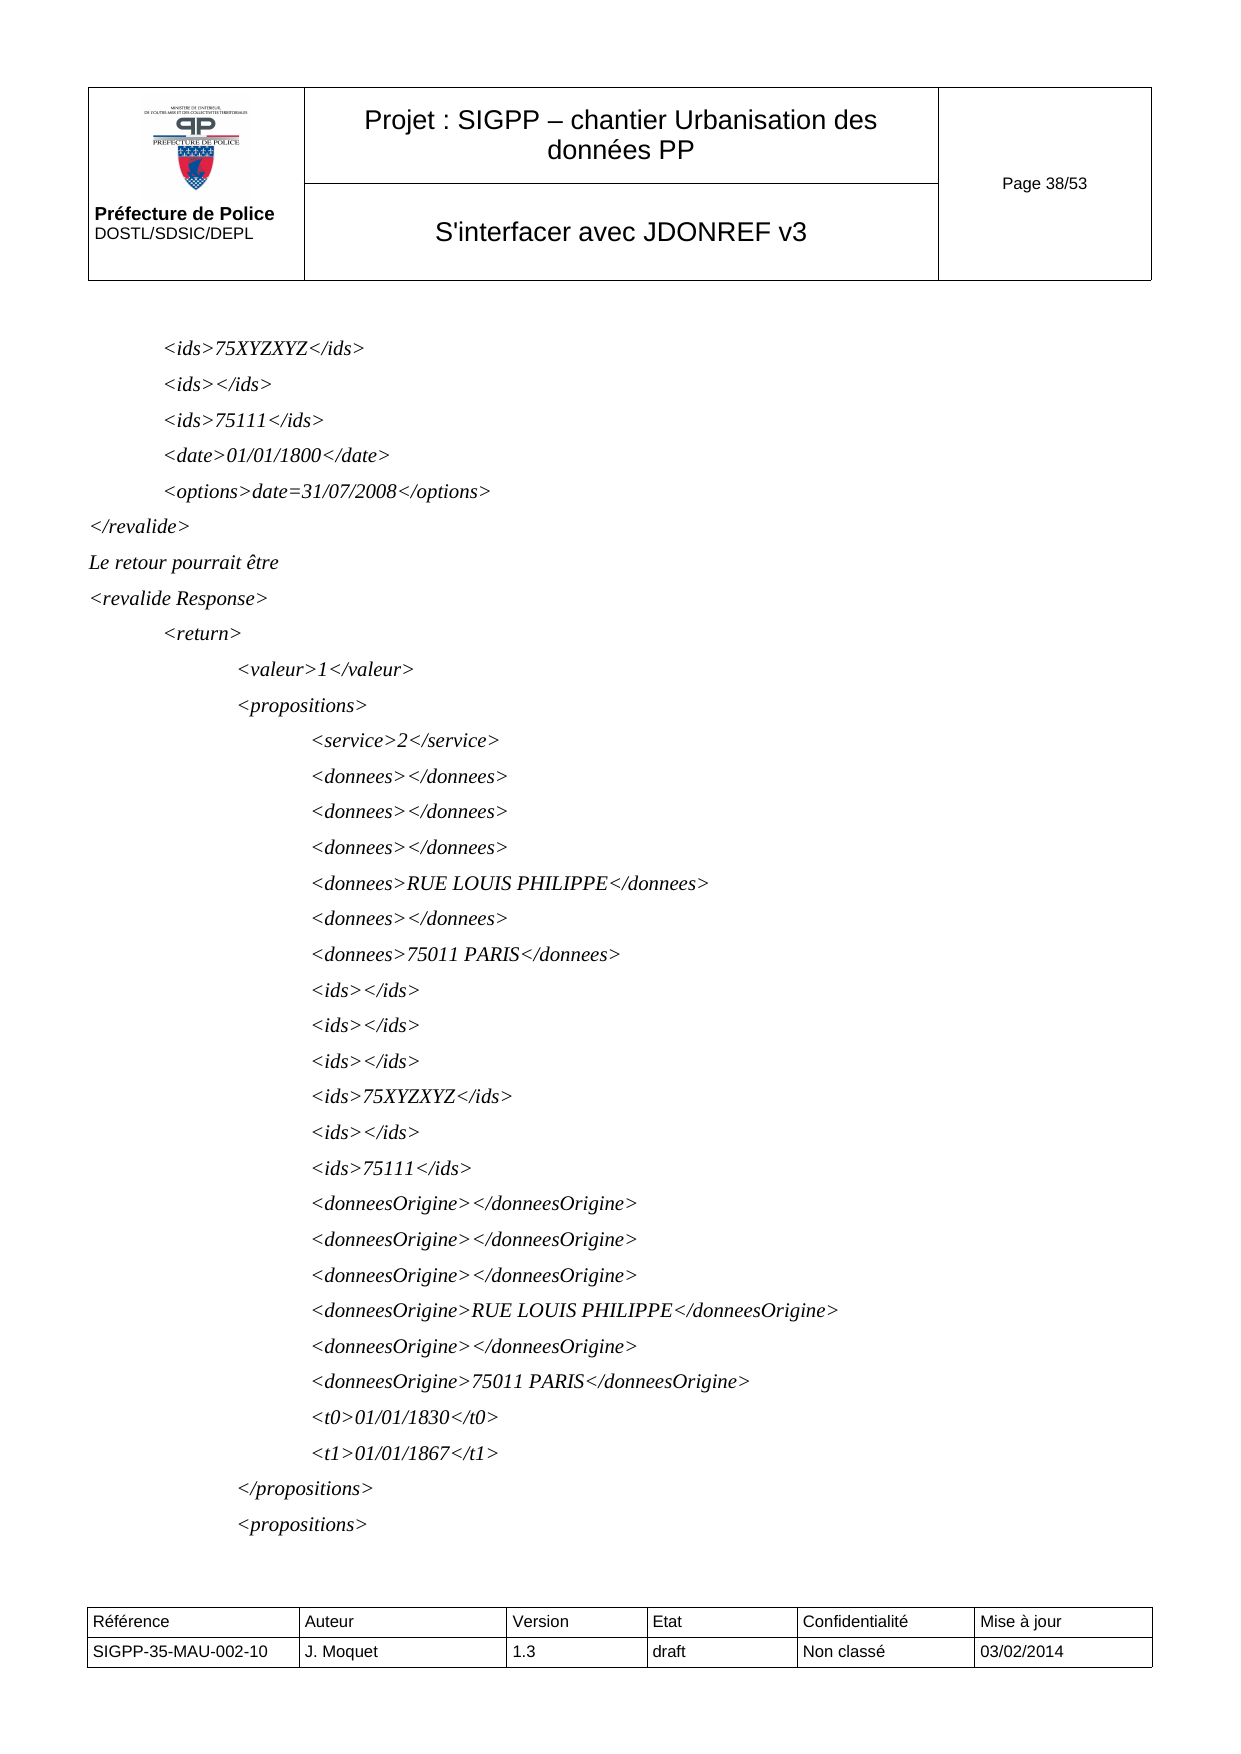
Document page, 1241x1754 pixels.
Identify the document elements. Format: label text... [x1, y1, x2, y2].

text </revalide> [88, 515, 1152, 538]
text <ids></ids> [88, 1014, 1152, 1037]
text <donnees></donnees> [88, 800, 1152, 823]
text <donnees></donnees> [88, 907, 1152, 930]
text <donneesOrigine></donneesOrigine> [88, 1192, 1152, 1215]
text <service>2</service> [88, 729, 1152, 752]
text <t0>01/01/1830</t0> [88, 1406, 1152, 1429]
text <donnees>RUE LOUIS PHILIPPE</donnees> [88, 872, 1152, 895]
text Le retour pourrait être [88, 551, 1152, 574]
text <donneesOrigine></donneesOrigine> [88, 1263, 1152, 1287]
text <ids></ids> [88, 1121, 1152, 1144]
text <donnees></donnees> [88, 765, 1152, 788]
text <revalide Response> [88, 587, 1152, 610]
text <date>01/01/1800</date> [88, 444, 1152, 467]
text <propositions> [88, 693, 1152, 717]
text <donneesOrigine>75011 PARIS</donneesOrigine> [88, 1370, 1152, 1393]
text <donnees>75011 PARIS</donnees> [88, 943, 1152, 966]
text <ids></ids> [88, 373, 1152, 396]
text <ids>75XYZXYZ</ids> [88, 337, 1152, 360]
text <ids></ids> [88, 978, 1152, 1002]
text <ids>75XYZXYZ</ids> [88, 1085, 1152, 1108]
text <propositions> [88, 1513, 1152, 1536]
text <ids>75111</ids> [88, 408, 1152, 432]
text </propositions> [88, 1477, 1152, 1500]
text <donnees></donnees> [88, 836, 1152, 859]
picture [141, 92, 252, 203]
text <return> [88, 622, 1152, 645]
text <valeur>1</valeur> [88, 658, 1152, 681]
text <ids>75111</ids> [88, 1157, 1152, 1180]
text <ids></ids> [88, 1050, 1152, 1073]
text <donneesOrigine>RUE LOUIS PHILIPPE</donneesOrigine> [88, 1299, 1152, 1322]
text <donneesOrigine></donneesOrigine> [88, 1228, 1152, 1251]
text <donneesOrigine></donneesOrigine> [88, 1335, 1152, 1358]
text <options>date=31/07/2008</options> [88, 480, 1152, 503]
text <t1>01/01/1867</t1> [88, 1442, 1152, 1465]
